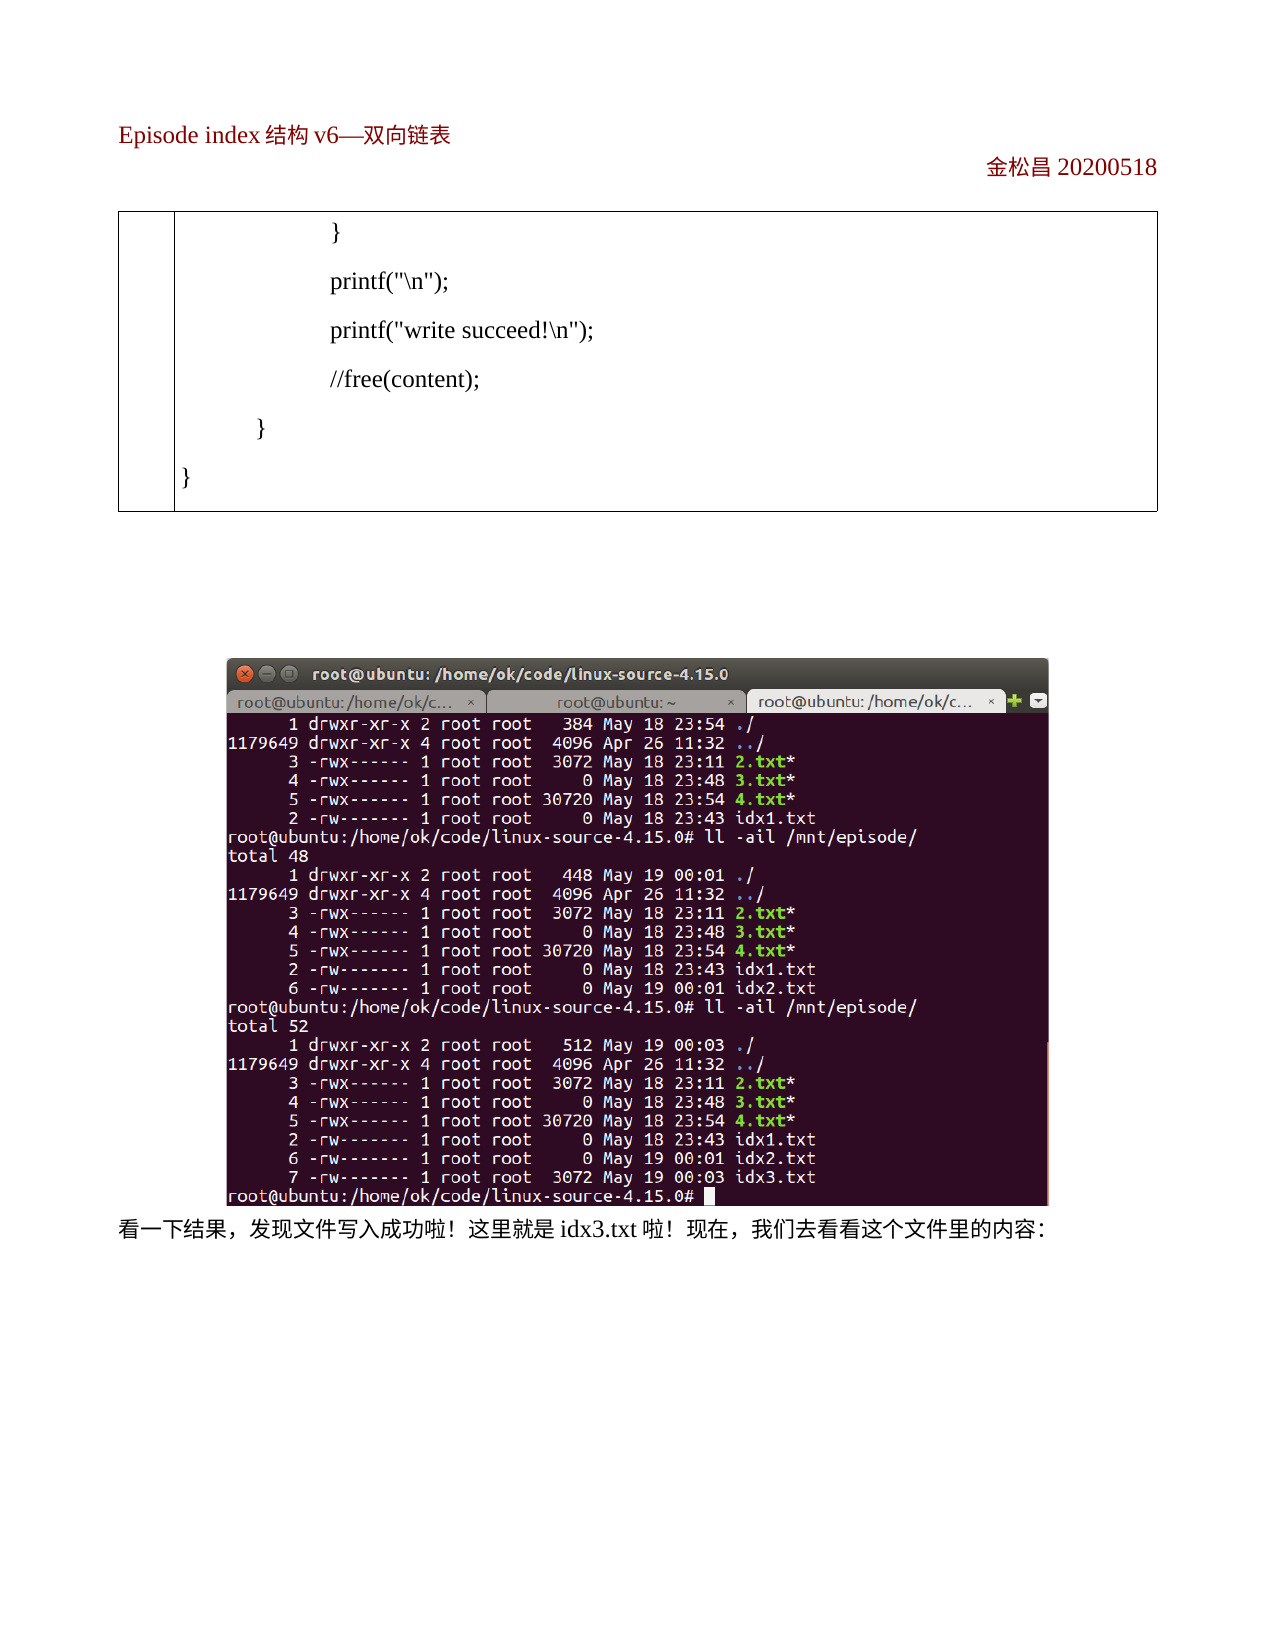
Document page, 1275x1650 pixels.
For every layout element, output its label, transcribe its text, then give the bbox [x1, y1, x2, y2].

table_header } printf("\n"); printf("write succeed!\n"); //free(content); } } [175, 212, 1157, 511]
table_header [119, 212, 174, 511]
picture [226, 658, 1049, 1206]
text 看一下结果，发现文件写入成功啦！这里就是idx3.txt啦！现在，我们去看看这个文件里的内容： [118, 658, 1157, 1243]
